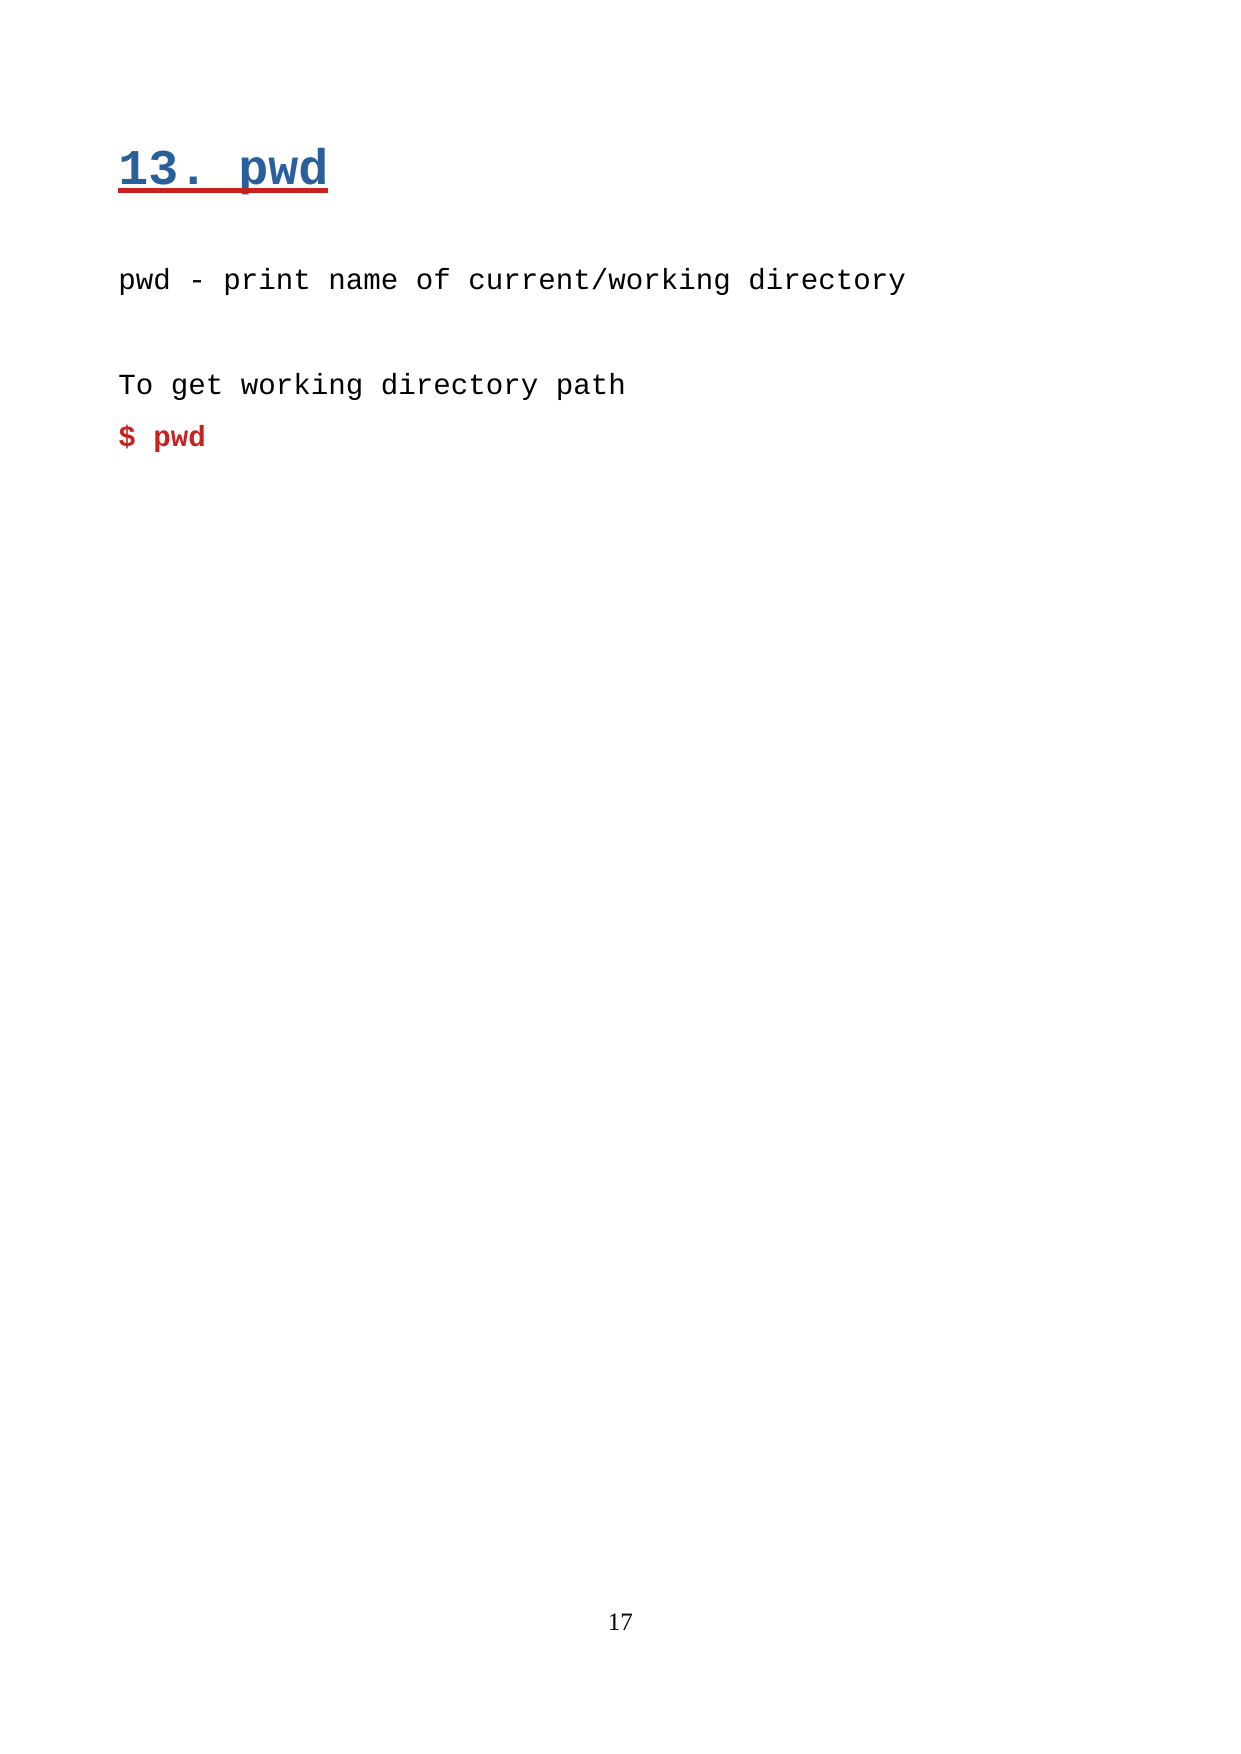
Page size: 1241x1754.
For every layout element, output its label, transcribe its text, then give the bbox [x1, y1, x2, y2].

text To get working directory path [118, 370, 1122, 403]
text $ pwd [118, 422, 1122, 456]
subtitle 13. pwd [118, 143, 1122, 200]
text pwd - print name of current/working directory [118, 265, 1122, 298]
